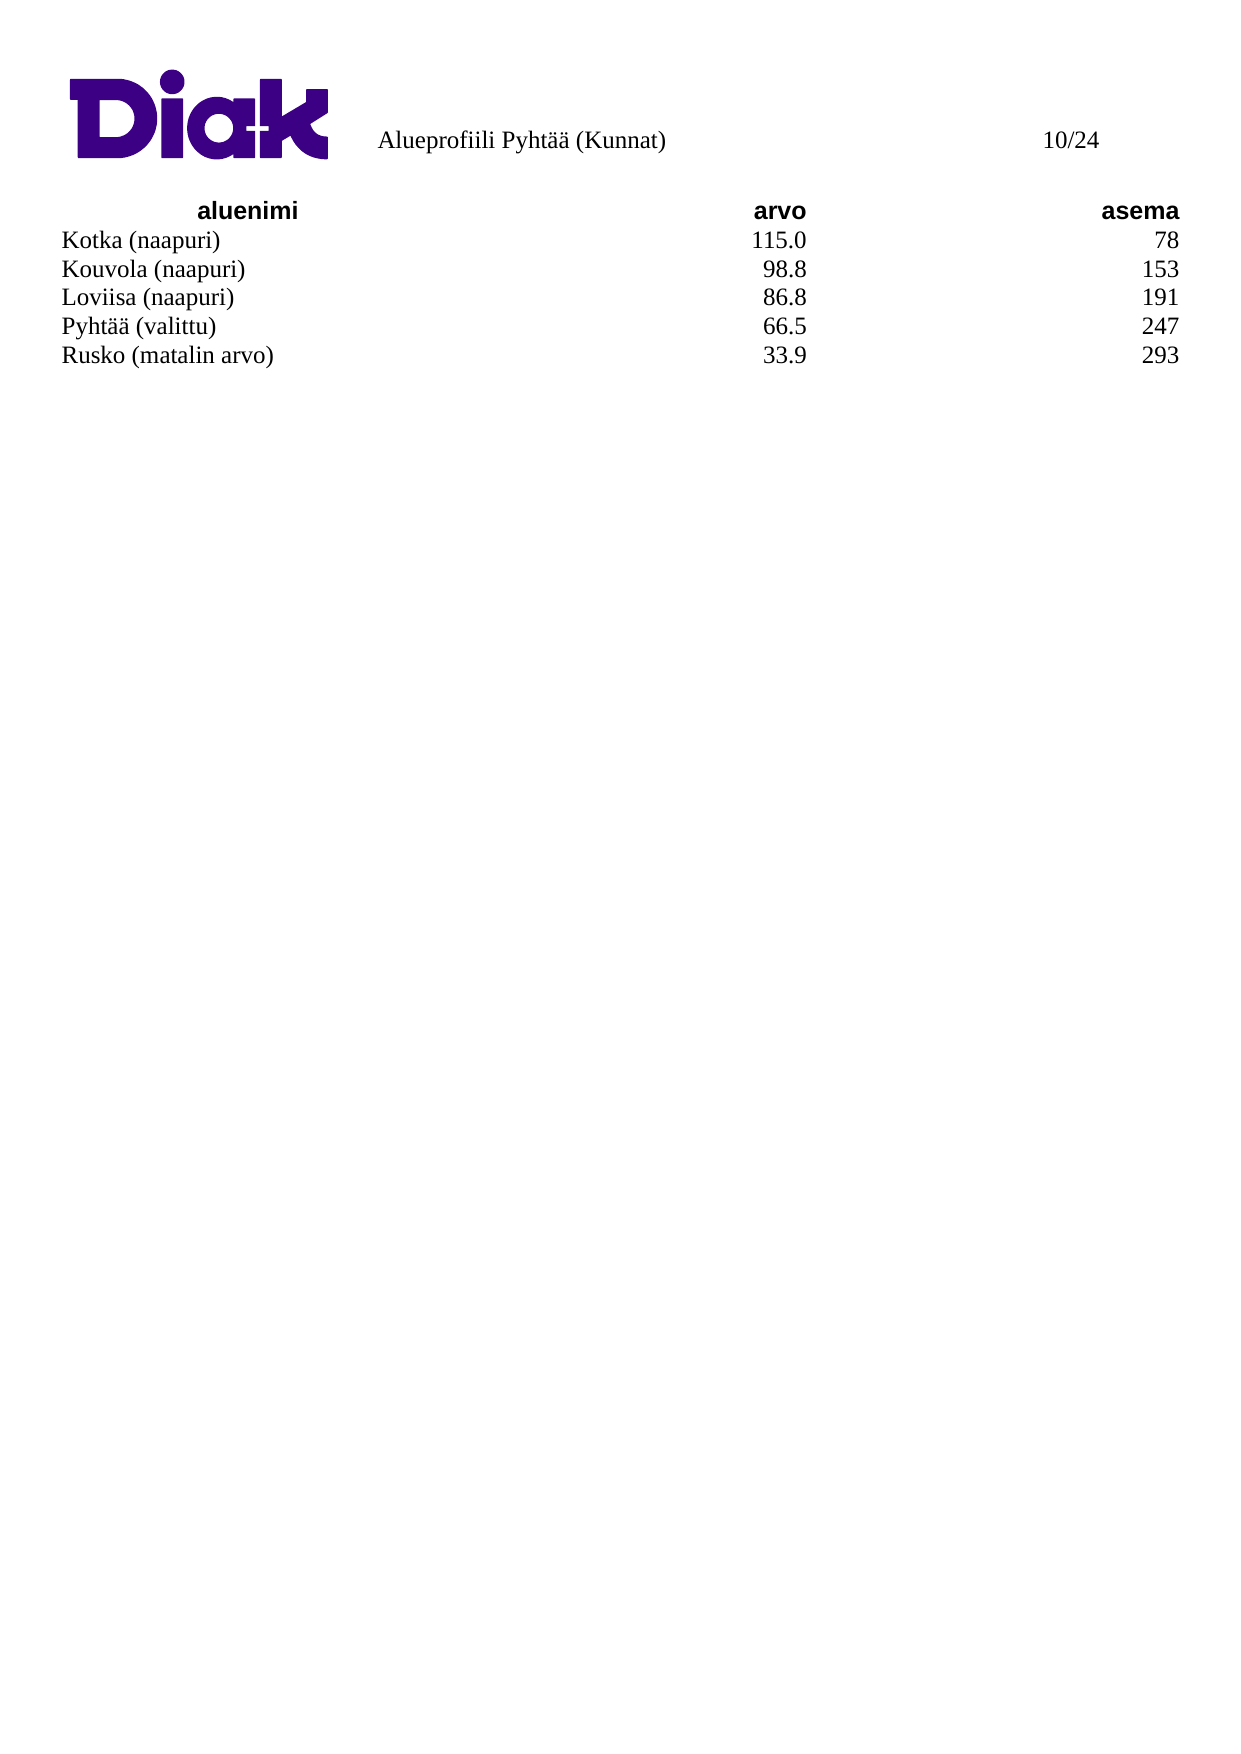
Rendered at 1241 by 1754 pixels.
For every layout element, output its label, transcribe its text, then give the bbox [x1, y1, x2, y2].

table_cell Rusko (matalin arvo) [61, 340, 434, 369]
table_cell 153 [806, 254, 1179, 282]
table_cell 33.9 [434, 340, 806, 369]
table_cell 247 [806, 311, 1179, 340]
table_cell Kouvola (naapuri) [61, 254, 434, 282]
table_header aluenimi [61, 196, 434, 225]
table_cell 66.5 [434, 311, 806, 340]
table_cell 98.8 [434, 254, 806, 282]
table_header asema [806, 196, 1179, 225]
table_cell 78 [806, 225, 1179, 254]
table_cell Pyhtää (valittu) [61, 311, 434, 340]
table_cell Loviisa (naapuri) [61, 283, 434, 311]
table_cell 115.0 [434, 225, 806, 254]
table_cell Kotka (naapuri) [61, 225, 434, 254]
table_cell 293 [806, 340, 1179, 369]
table_cell 191 [806, 283, 1179, 311]
table_cell 86.8 [434, 283, 806, 311]
table_header arvo [434, 196, 806, 225]
